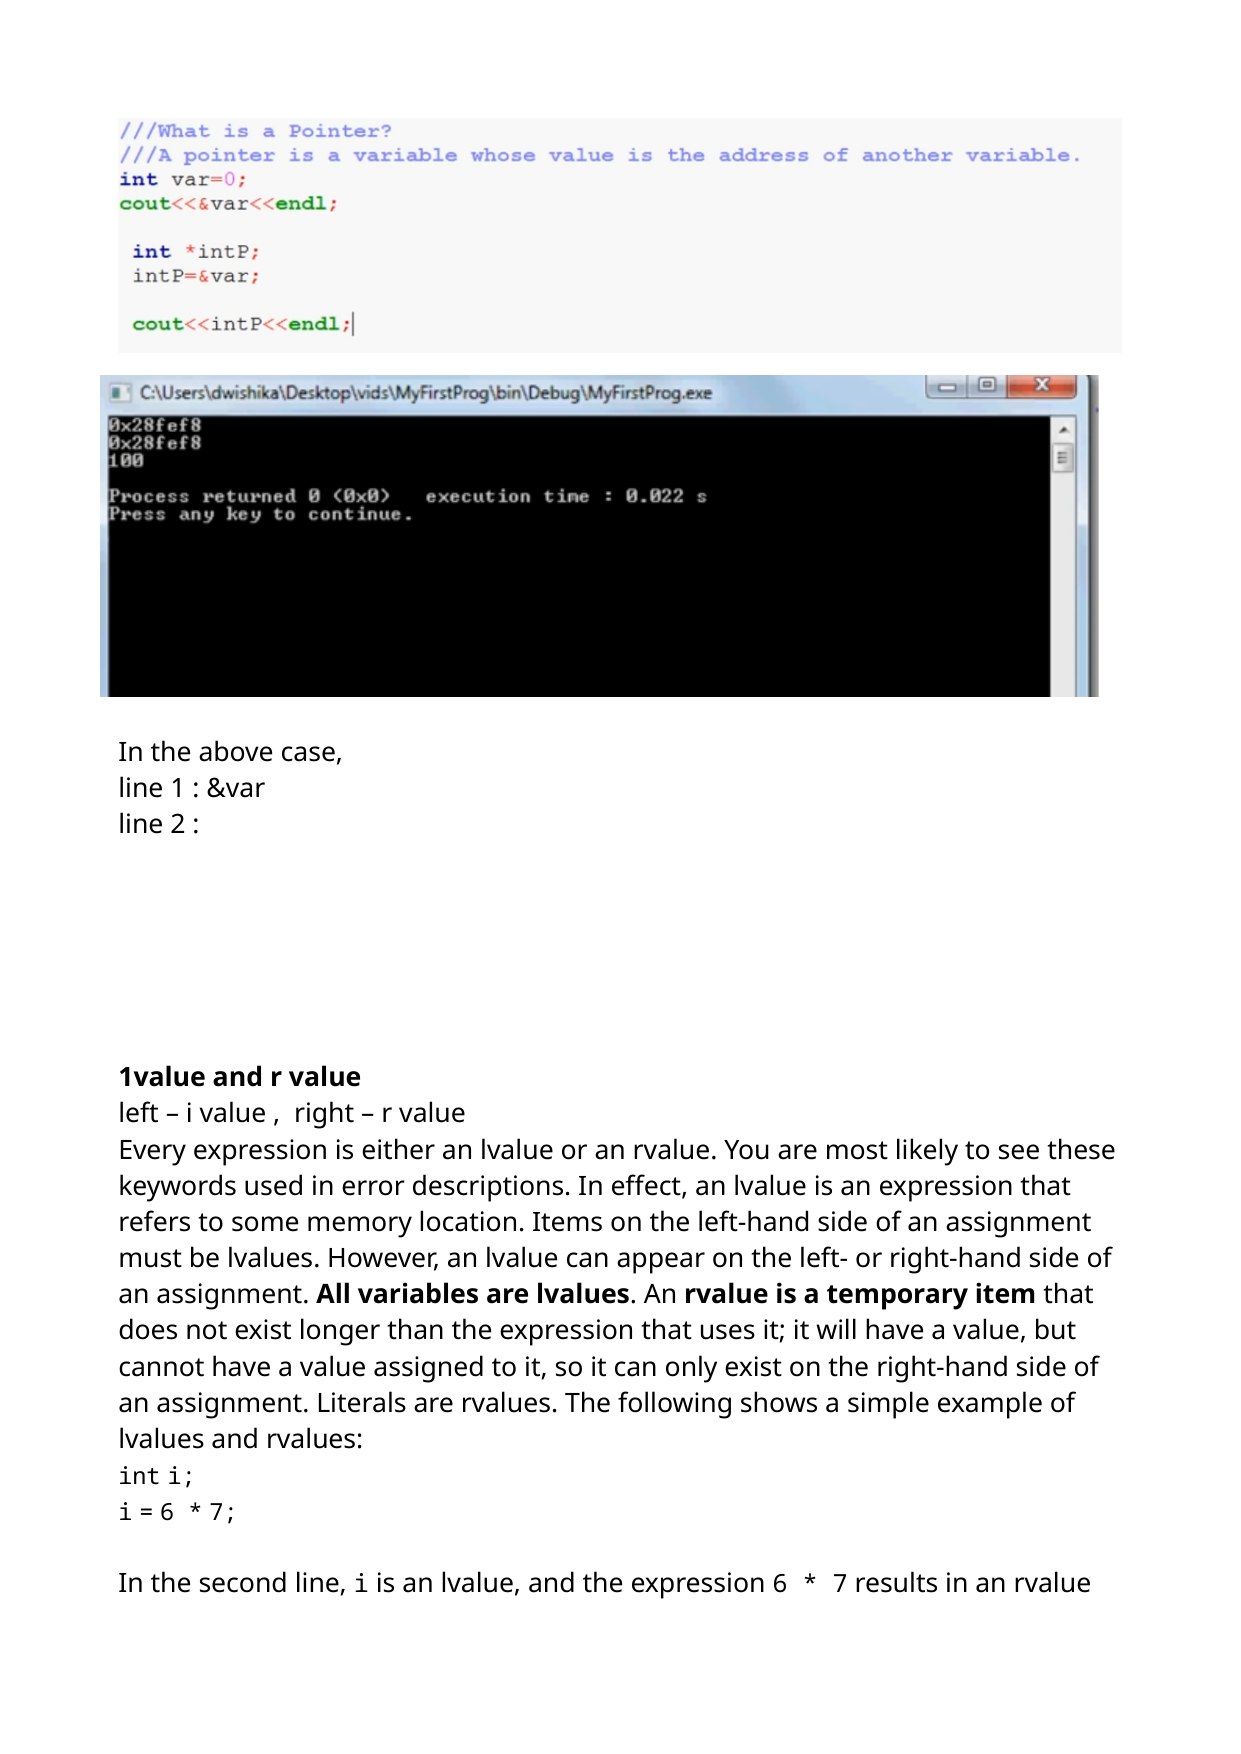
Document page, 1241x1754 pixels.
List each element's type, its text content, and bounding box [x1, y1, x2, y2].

picture [118, 118, 1123, 353]
text line 2 : [118, 805, 1122, 841]
text 1value and r value [118, 1058, 1122, 1094]
text line 1 : &var [118, 769, 1122, 805]
text Every expression is either an lvalue or an rvalue. You are most likely to see these keywords used in error descriptions. In effect, an lvalue is an expression that refers to some memory location. Items on the left-hand side of an assignment must be lvalues. However, an lvalue can appear on the left- or right-hand side of an assignment. All variables are lvalues. An rvalue is a temporary item that does not exist longer than the expression that uses it; it will have a value, but cannot have a value assigned to it, so it can only exist on the right-hand side of an assignment. Literals are rvalues. The following shows a simple example of lvalues and rvalues: int i; i = 6 * 7; [118, 1131, 1122, 1528]
text In the second line, i is an lvalue, and the expression 6 * 7 results in an rvalue [118, 1528, 1122, 1601]
text left – i value , right – r value [118, 1094, 1122, 1131]
picture [100, 375, 1099, 697]
text In the above case, [118, 733, 1122, 769]
